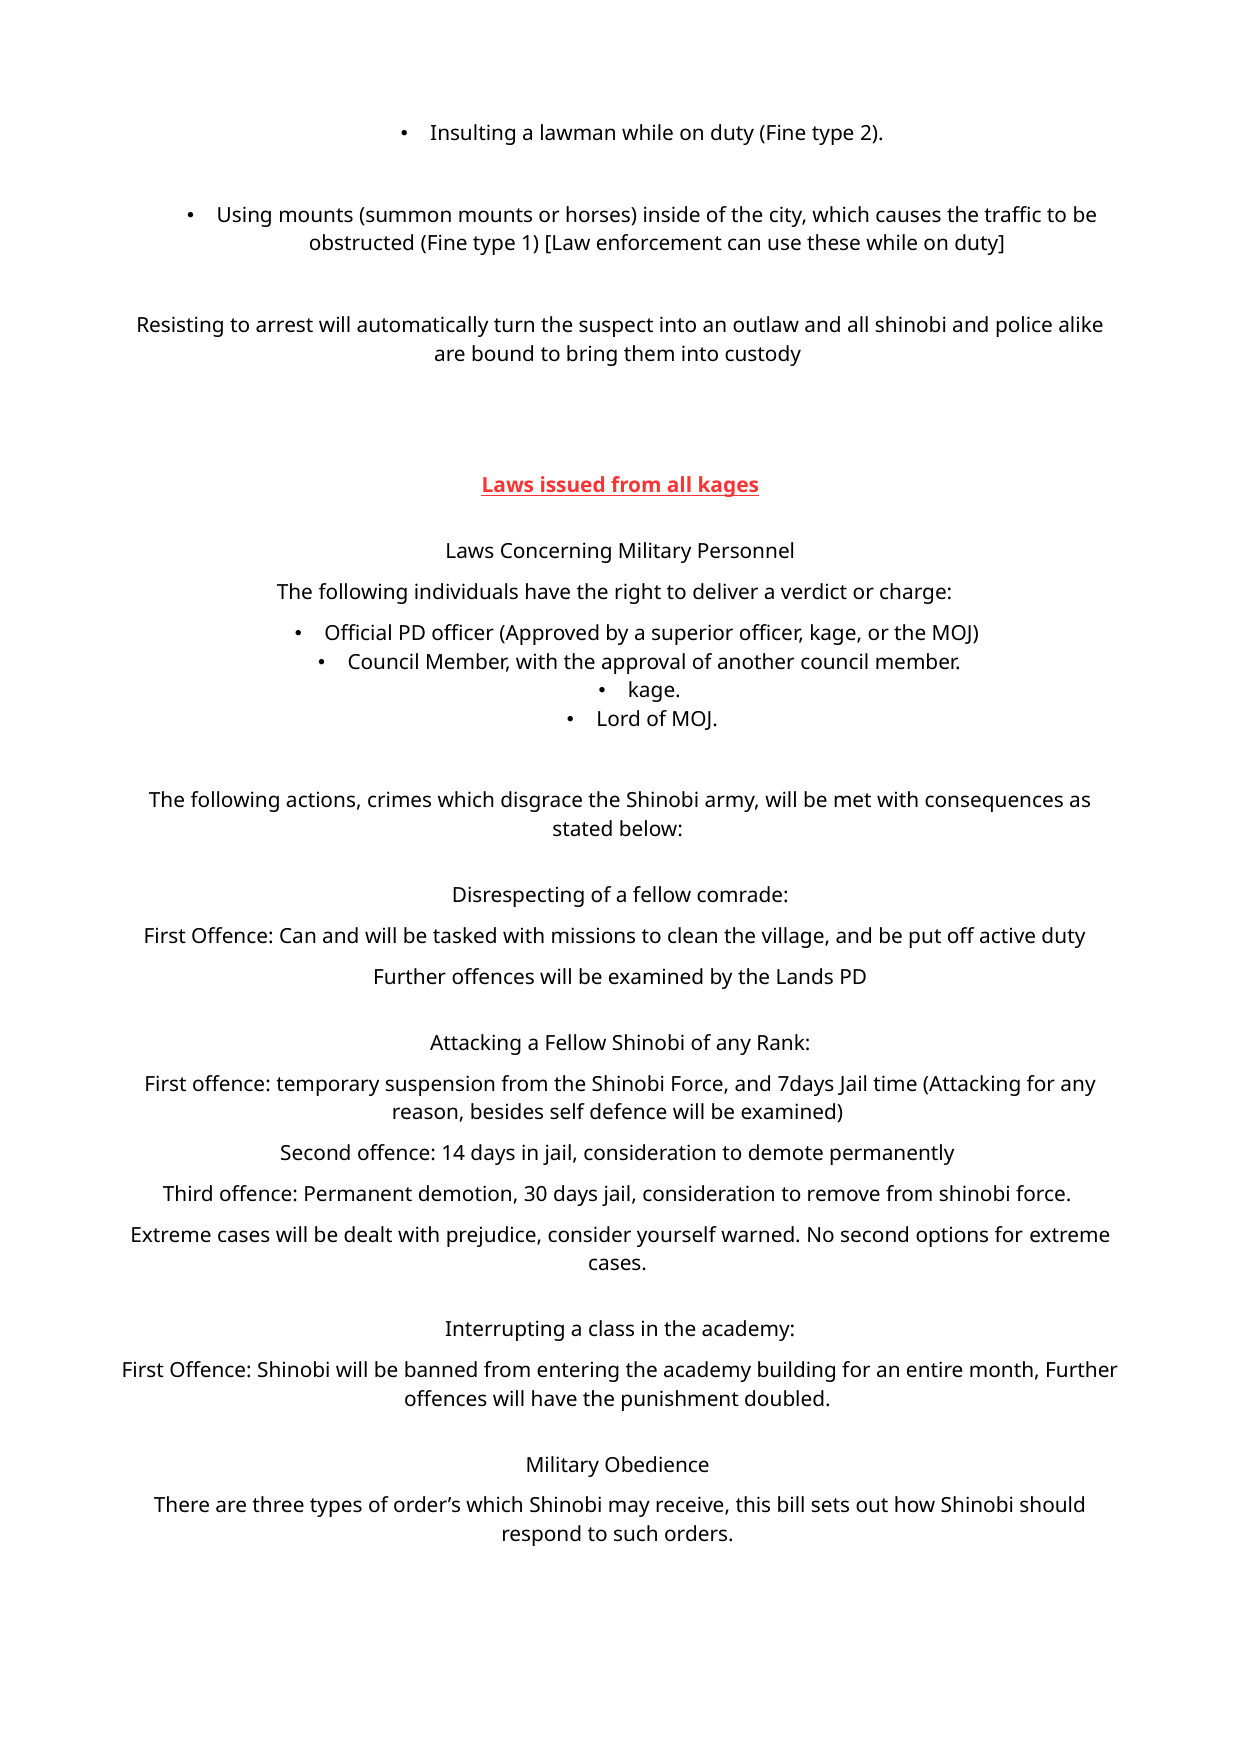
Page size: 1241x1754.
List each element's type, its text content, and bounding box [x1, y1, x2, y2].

subtitle Disrespecting of a fellow comrade: [118, 880, 1122, 908]
text The following individuals have the right to deliver a verdict or charge: [118, 577, 1122, 606]
list kage. [162, 675, 1122, 704]
subtitle Military Obedience [118, 1450, 1122, 1478]
list Using mounts (summon mounts or horses) inside of the city, which causes the traffic to be obstructed (Fine type 1) [Law enforcement can use these while on duty] [162, 200, 1122, 257]
text There are three types of order’s which Shinobi may receive, this bill sets out how Shinobi should respond to such orders. [118, 1491, 1122, 1547]
subtitle Interrupting a class in the academy: [118, 1314, 1122, 1343]
text First Offence: Shinobi will be banned from entering the academy building for an entire month, Further offences will have the punishment doubled. [118, 1355, 1122, 1412]
subtitle Laws issued from all kages [118, 471, 1122, 499]
text Extreme cases will be dealt with prejudice, consider yourself warned. No second options for extreme cases. [118, 1220, 1122, 1277]
text Resisting to arrest will automatically turn the suspect into an outlaw and all shinobi and police alike are bound to bring them into custody [118, 310, 1122, 367]
text First offence: temporary suspension from the Shinobi Force, and 7days Jail time (Attacking for any reason, besides self defence will be examined) [118, 1069, 1122, 1126]
text The following actions, crimes which disgrace the Shinobi army, will be met with consequences as stated below: [118, 786, 1122, 842]
list Lord of MOJ. [162, 704, 1122, 732]
text Second offence: 14 days in jail, consideration to demote permanently [118, 1138, 1122, 1167]
text First Offence: Can and will be tasked with missions to clean the village, and be put off active duty [118, 921, 1122, 949]
text Third offence: Permanent demotion, 30 days jail, consideration to remove from shinobi force. [118, 1179, 1122, 1207]
list Council Member, with the approval of another council member. [162, 647, 1122, 675]
subtitle Laws Concerning Military Personnel [118, 537, 1122, 565]
text Further offences will be examined by the Lands PD [118, 962, 1122, 990]
list Official PD officer (Approved by a superior officer, kage, or the MOJ) [162, 618, 1122, 647]
subtitle Attacking a Fellow Shinobi of any Rank: [118, 1028, 1122, 1056]
list Insulting a lawman while on duty (Fine type 2). [162, 118, 1122, 147]
